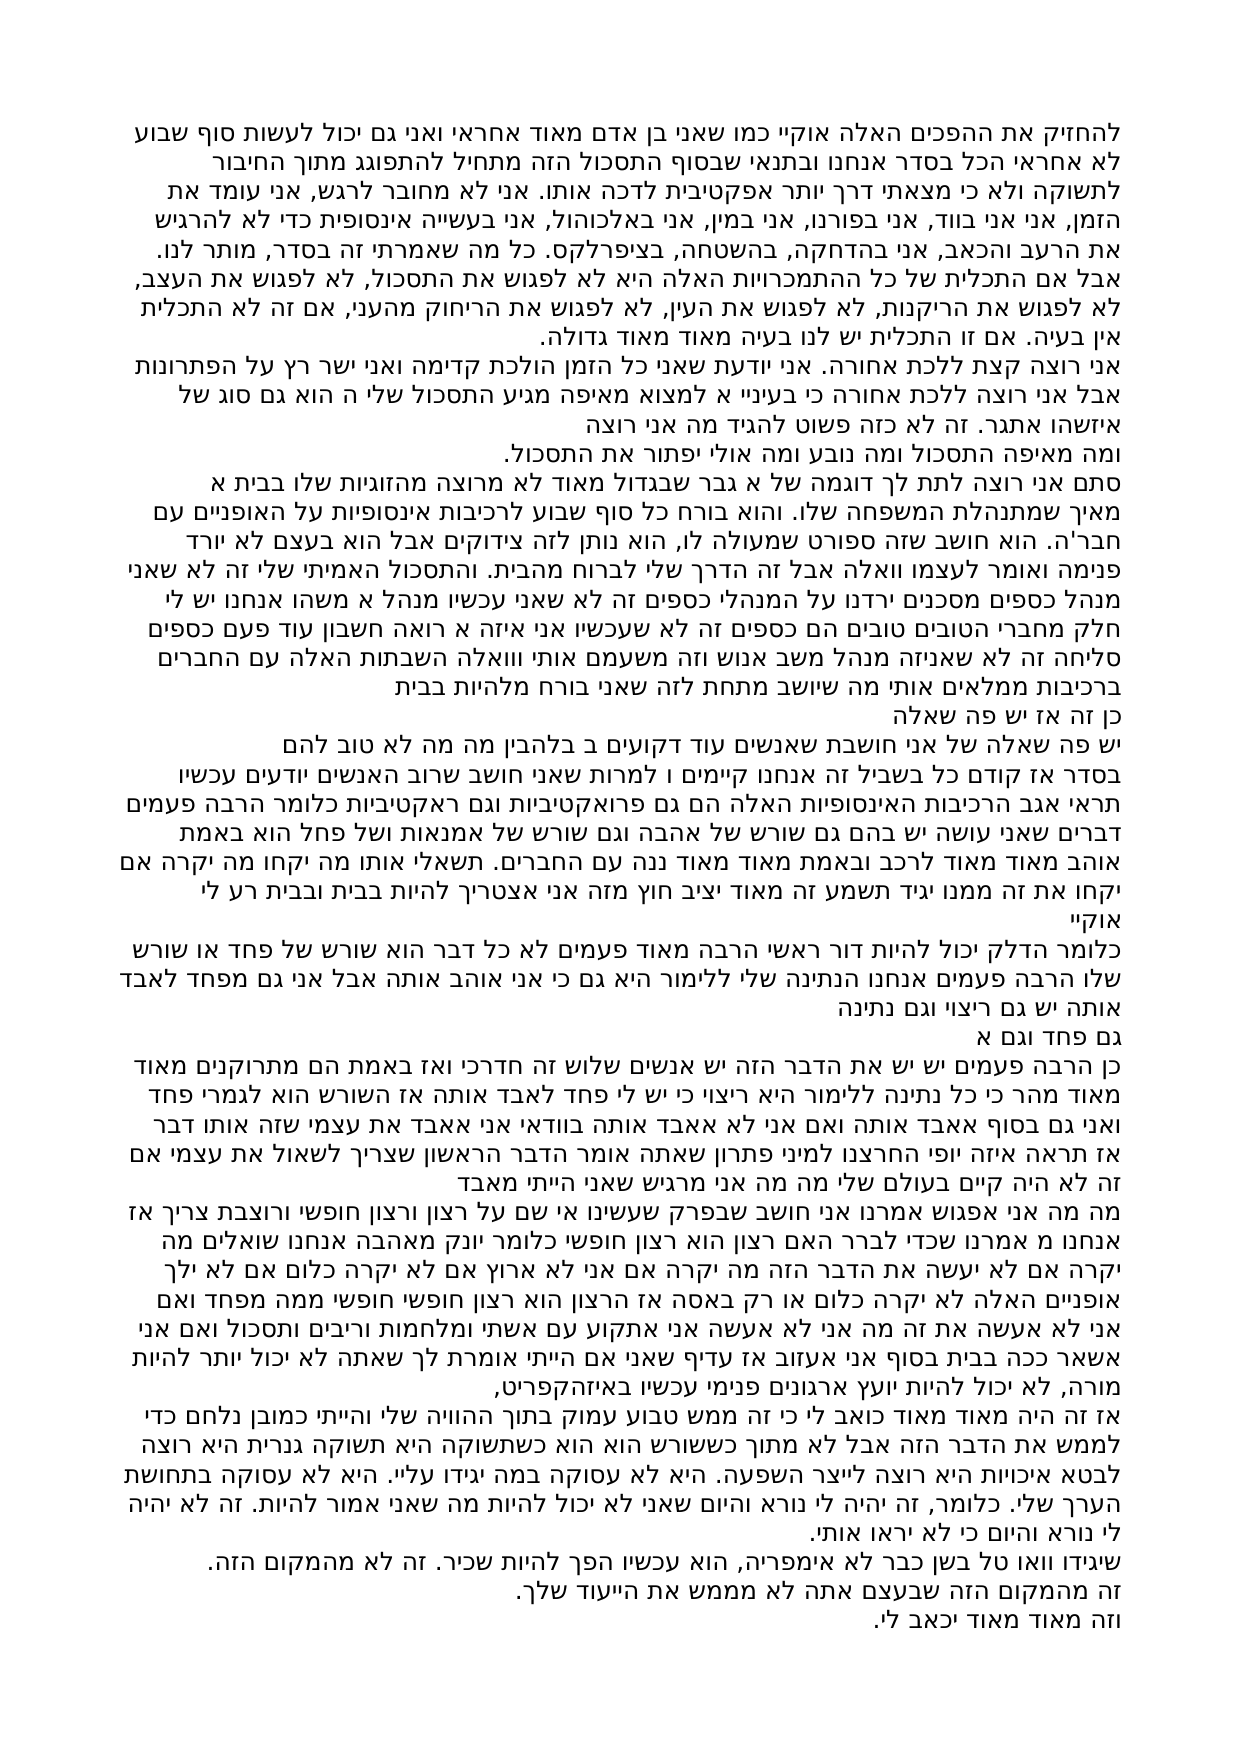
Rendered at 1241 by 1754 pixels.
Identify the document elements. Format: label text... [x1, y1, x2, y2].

text זה מהמקום הזה שבעצם אתה לא מממש את הייעוד שלך. [118, 1576, 1122, 1606]
text אבל אתה אומר אני אני נותן מקום גם לאנשים שיתחילו לנוע על הכיוון גם אם הם עדיין לא יגיעו לשם גם אם הם לא יגיעו לשם אין פה בכלל שיפוט ערקי כי ב-2024 ובכלל במורכבות של החיים האלה לאנשים יש הרבה חלקים א חלקם מנוגדים והם יכולים לחיות בשלום אני יכול להיות סמנכל הכספים שחברת חשמל ולהופיע ברוק מטל בסוף שבוע זה בסדר כלומר אין לנו בעיה להחזיק את ההפכים האלה אוקיי כמו שאני בן אדם מאוד אחראי ואני גם יכול לעשות סוף שבוע לא אחראי הכל בסדר אנחנו ובתנאי שבסוף התסכול הזה מתחיל להתפוגג מתוך החיבור לתשוקה ולא כי מצאתי דרך יותר אפקטיבית לדכה אותו. אני לא מחובר לרגש, אני עומד את הזמן, אני אני בווד, אני בפורנו, אני במין, אני באלכוהול, אני בעשייה אינסופית כדי לא להרגיש את הרעב והכאב, אני בהדחקה, בהשטחה, בציפרלקס. כל מה שאמרתי זה בסדר, מותר לנו. אבל אם התכלית של כל ההתמכרויות האלה היא לא לפגוש את התסכול, לא לפגוש את העצב, לא לפגוש את הריקנות, לא לפגוש את העין, לא לפגוש את הריחוק מהעני, אם זה לא התכלית אין בעיה. אם זו התכלית יש לנו בעיה מאוד מאוד גדולה. [118, 118, 1122, 351]
text ומה מאיפה התסכול ומה נובע ומה אולי יפתור את התסכול. [118, 439, 1122, 468]
text אבל אני רוצה ללכת אחורה כי בעיניי א למצוא מאיפה מגיע התסכול שלי ה הוא גם סוג של איזשהו אתגר. זה לא כזה פשוט להגיד מה אני רוצה [118, 381, 1122, 439]
text בסדר אז קודם כל בשביל זה אנחנו קיימים ו למרות שאני חושב שרוב האנשים יודעים עכשיו תראי אגב הרכיבות האינסופיות האלה הם גם פרואקטיביות וגם ראקטיביות כלומר הרבה פעמים דברים שאני עושה יש בהם גם שורש של אהבה וגם שורש של אמנאות ושל פחל הוא באמת אוהב מאוד מאוד לרכב ובאמת מאוד מאוד ננה עם החברים. תשאלי אותו מה יקחו מה יקרה אם יקחו את זה ממנו יגיד תשמע זה מאוד יציב חוץ מזה אני אצטריך להיות בבית ובבית רע לי [118, 760, 1122, 906]
text כן הרבה פעמים יש יש את הדבר הזה יש אנשים שלוש זה חדרכי ואז באמת הם מתרוקנים מאוד מאוד מהר כי כל נתינה ללימור היא ריצוי כי יש לי פחד לאבד אותה אז השורש הוא לגמרי פחד ואני גם בסוף אאבד אותה ואם אני לא אאבד אותה בוודאי אני אאבד את עצמי שזה אותו דבר [118, 1051, 1122, 1139]
text אז תראה איזה יופי החרצנו למיני פתרון שאתה אומר הדבר הראשון שצריך לשאול את עצמי אם זה לא היה קיים בעולם שלי מה מה אני מרגיש שאני הייתי מאבד [118, 1139, 1122, 1197]
text סתם אני רוצה לתת לך דוגמה של א גבר שבגדול מאוד לא מרוצה מהזוגיות שלו בבית א [118, 468, 1122, 497]
text שיגידו וואו טל בשן כבר לא אימפריה, הוא עכשיו הפך להיות שכיר. זה לא מהמקום הזה. [118, 1547, 1122, 1576]
text מה מה אני אפגוש אמרנו אני חושב שבפרק שעשינו אי שם על רצון ורצון חופשי ורוצבת צריך אז אנחנו מ אמרנו שכדי לברר האם רצון הוא רצון חופשי כלומר יונק מאהבה אנחנו שואלים מה יקרה אם לא יעשה את הדבר הזה מה יקרה אם אני לא ארוץ אם לא יקרה כלום אם לא ילך אופניים האלה לא יקרה כלום או רק באסה אז הרצון הוא רצון חופשי חופשי ממה מפחד ואם אני לא אעשה את זה מה אני לא אעשה אני אתקוע עם אשתי ומלחמות וריבים ותסכול ואם אני אשאר ככה בבית בסוף אני אעזוב אז עדיף שאני אם הייתי אומרת לך שאתה לא יכול יותר להיות מורה, לא יכול להיות יועץ ארגונים פנימי עכשיו באיזהקפריט, [118, 1197, 1122, 1401]
text כן זה אז יש פה שאלה [118, 701, 1122, 731]
text אוקיי [118, 906, 1122, 935]
text אני רוצה קצת ללכת אחורה. אני יודעת שאני כל הזמן הולכת קדימה ואני ישר רץ על הפתרונות [118, 351, 1122, 381]
text וזה מאוד מאוד יכאב לי. [118, 1606, 1122, 1635]
text כלומר הדלק יכול להיות דור ראשי הרבה מאוד פעמים לא כל דבר הוא שורש של פחד או שורש שלו הרבה פעמים אנחנו הנתינה שלי ללימור היא גם כי אני אוהב אותה אבל אני גם מפחד לאבד אותה יש גם ריצוי וגם נתינה [118, 935, 1122, 1022]
text אז זה היה מאוד מאוד כואב לי כי זה ממש טבוע עמוק בתוך ההוויה שלי והייתי כמובן נלחם כדי לממש את הדבר הזה אבל לא מתוך כששורש הוא הוא כשתשוקה היא תשוקה גנרית היא רוצה לבטא איכויות היא רוצה לייצר השפעה. היא לא עסוקה במה יגידו עליי. היא לא עסוקה בתחושת הערך שלי. כלומר, זה יהיה לי נורא והיום שאני לא יכול להיות מה שאני אמור להיות. זה לא יהיה לי נורא והיום כי לא יראו אותי. [118, 1401, 1122, 1547]
text יש פה שאלה של אני חושבת שאנשים עוד דקועים ב בלהבין מה מה לא טוב להם [118, 731, 1122, 760]
text גם פחד וגם א [118, 1022, 1122, 1051]
text מאיך שמתנהלת המשפחה שלו. והוא בורח כל סוף שבוע לרכיבות אינסופיות על האופניים עם חבר'ה. הוא חושב שזה ספורט שמעולה לו, הוא נותן לזה צידוקים אבל הוא בעצם לא יורד פנימה ואומר לעצמו וואלה אבל זה הדרך שלי לברוח מהבית. והתסכול האמיתי שלי זה לא שאני מנהל כספים מסכנים ירדנו על המנהלי כספים זה לא שאני עכשיו מנהל א משהו אנחנו יש לי חלק מחברי הטובים טובים הם כספים זה לא שעכשיו אני איזה א רואה חשבון עוד פעם כספים סליחה זה לא שאניזה מנהל משב אנוש וזה משעמם אותי ווואלה השבתות האלה עם החברים ברכיבות ממלאים אותי מה שיושב מתחת לזה שאני בורח מלהיות בבית [118, 497, 1122, 701]
